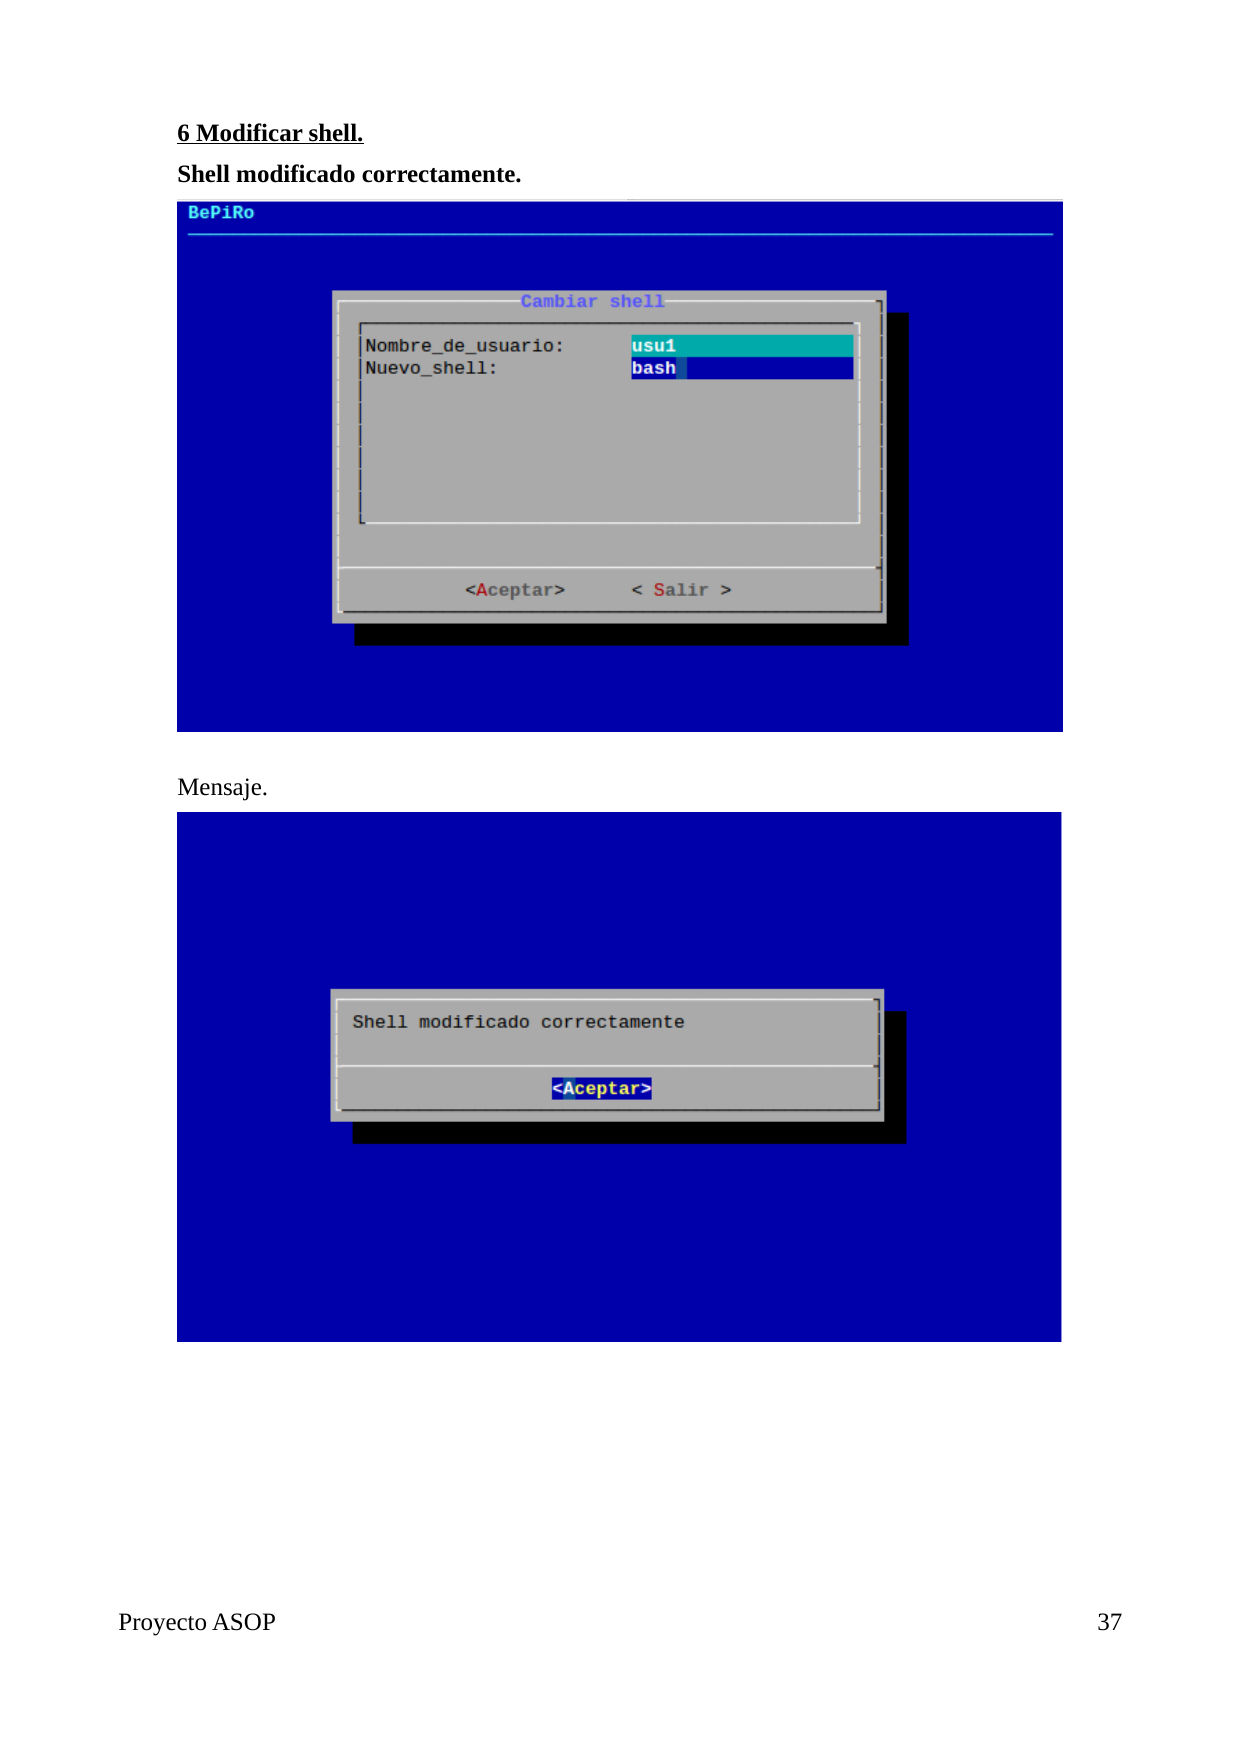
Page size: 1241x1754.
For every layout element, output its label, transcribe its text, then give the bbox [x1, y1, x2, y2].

text Mensaje. [148, 772, 1116, 801]
picture [177, 199, 1063, 732]
picture [177, 812, 1063, 1342]
text 6 Modificar shell. [148, 118, 1116, 147]
text Shell modificado correctamente. [148, 159, 1116, 187]
